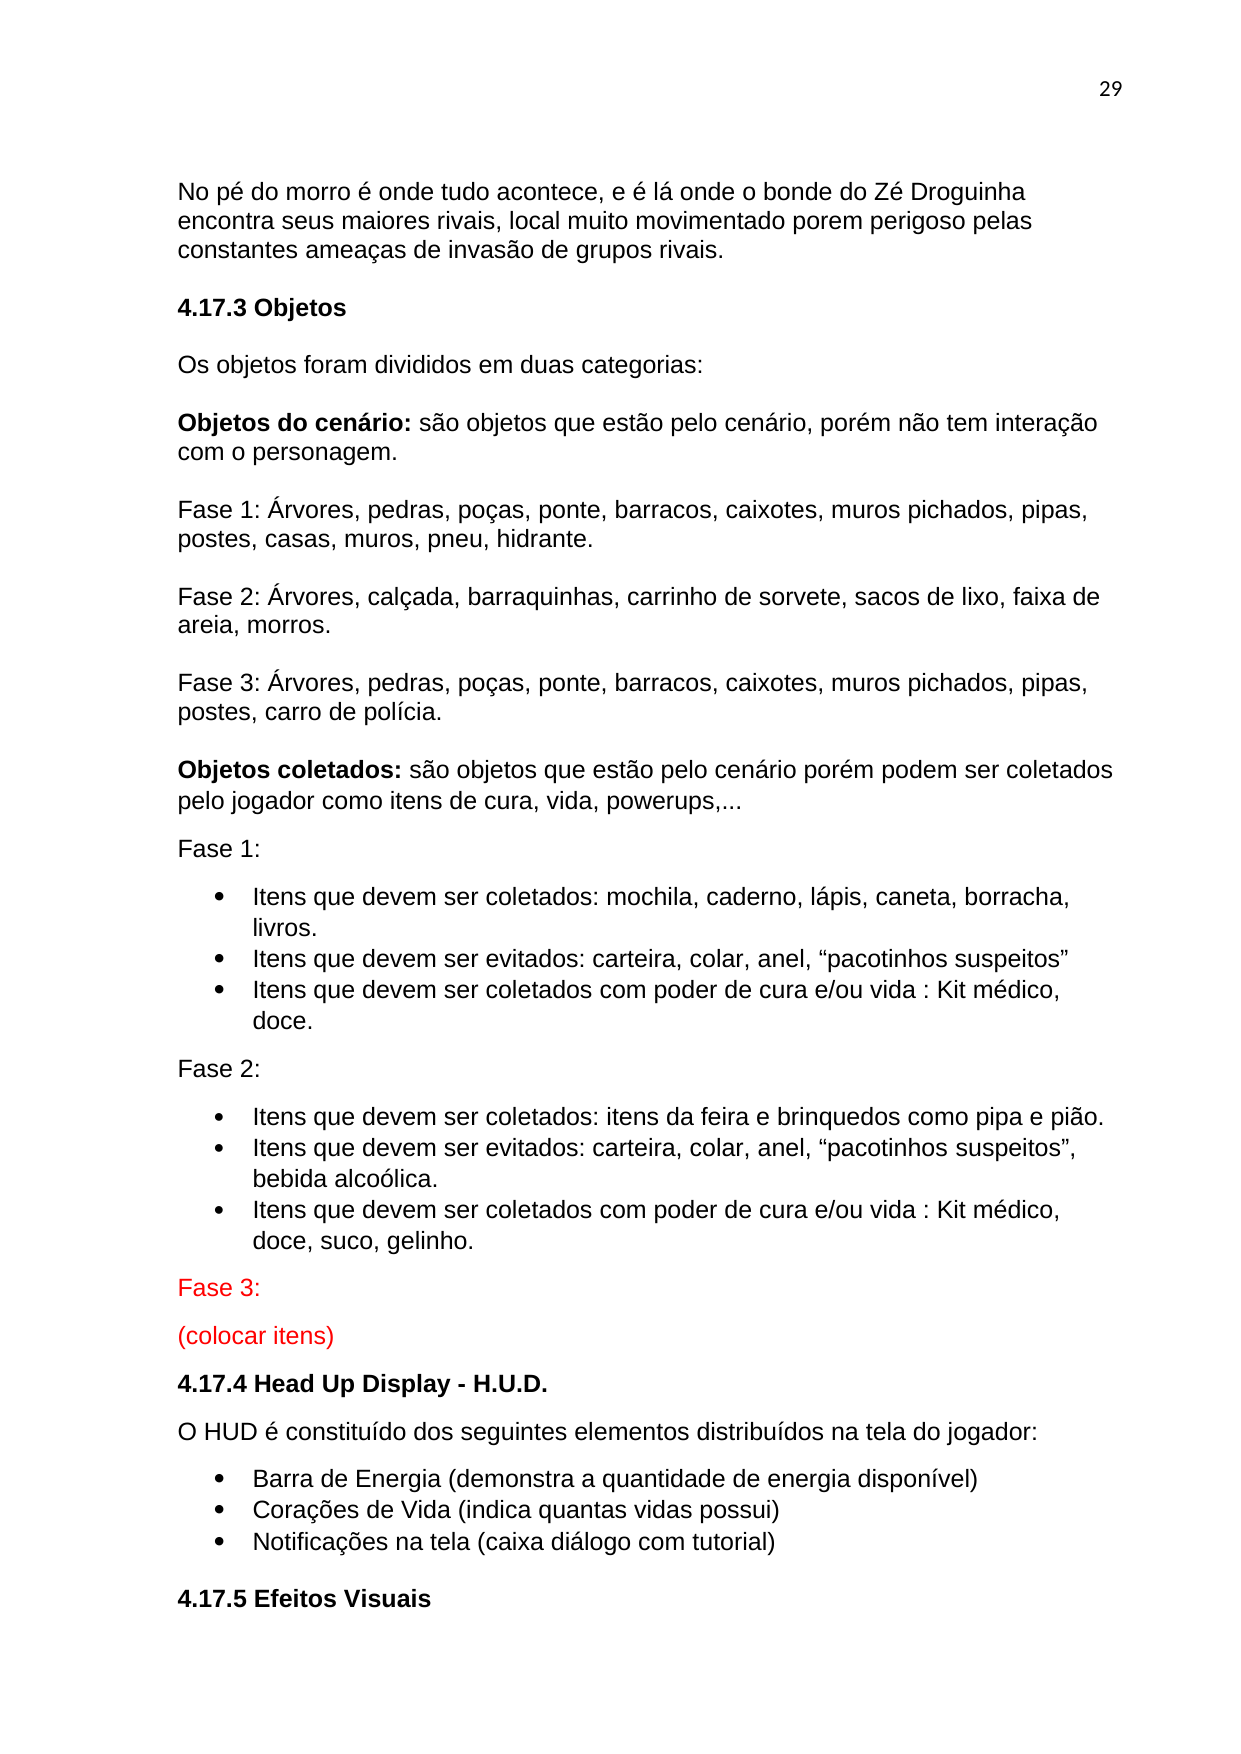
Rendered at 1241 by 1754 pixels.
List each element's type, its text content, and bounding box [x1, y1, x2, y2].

text Objetos do cenário: são objetos que estão pelo cenário, porém não tem interação com o personagem. [177, 408, 1122, 466]
text Os objetos foram divididos em duas categorias: [177, 351, 1122, 379]
text Fase 3: [177, 1273, 1122, 1302]
list Itens que devem ser coletados com poder de cura e/ou vida : Kit médico, doce, suco, gelinho. [215, 1194, 1122, 1254]
text Fase 2: Árvores, calçada, barraquinhas, carrinho de sorvete, sacos de lixo, faixa de areia, morros. [177, 582, 1122, 639]
list Itens que devem ser evitados: carteira, colar, anel, “pacotinhos suspeitos”, bebida alcoólica. [215, 1132, 1122, 1192]
list Notificações na tela (caixa diálogo com tutorial) [215, 1526, 1122, 1555]
list Itens que devem ser evitados: carteira, colar, anel, “pacotinhos suspeitos” [215, 944, 1122, 973]
text Fase 1: Árvores, pedras, poças, ponte, barracos, caixotes, muros pichados, pipas, postes, casas, muros, pneu, hidrante. [177, 495, 1122, 553]
text No pé do morro é onde tudo acontece, e é lá onde o bonde do Zé Droguinha encontra seus maiores rivais, local muito movimentado porem perigoso pelas constantes ameaças de invasão de grupos rivais. [177, 177, 1122, 263]
text Fase 2: [177, 1054, 1122, 1082]
text 4.17.3 Objetos [177, 293, 1122, 321]
text Fase 3: Árvores, pedras, poças, ponte, barracos, caixotes, muros pichados, pipas, postes, carro de polícia. [177, 668, 1122, 726]
text (colocar itens) [177, 1321, 1122, 1350]
list Barra de Energia (demonstra a quantidade de energia disponível) [215, 1464, 1122, 1493]
text Fase 1: [177, 834, 1122, 863]
text 4.17.5 Efeitos Visuais [177, 1584, 1122, 1613]
text O HUD é constituído dos seguintes elementos distribuídos na tela do jogador: [177, 1416, 1122, 1445]
text Objetos coletados: são objetos que estão pelo cenário porém podem ser coletados pelo jogador como itens de cura, vida, powerups,... [177, 755, 1122, 815]
list Itens que devem ser coletados: mochila, caderno, lápis, caneta, borracha, livros. [215, 882, 1122, 941]
text 4.17.4 Head Up Display - H.U.D. [177, 1369, 1122, 1397]
list Itens que devem ser coletados com poder de cura e/ou vida : Kit médico, doce. [215, 975, 1122, 1035]
list Corações de Vida (indica quantas vidas possui) [215, 1495, 1122, 1524]
list Itens que devem ser coletados: itens da feira e brinquedos como pipa e pião. [215, 1101, 1122, 1130]
